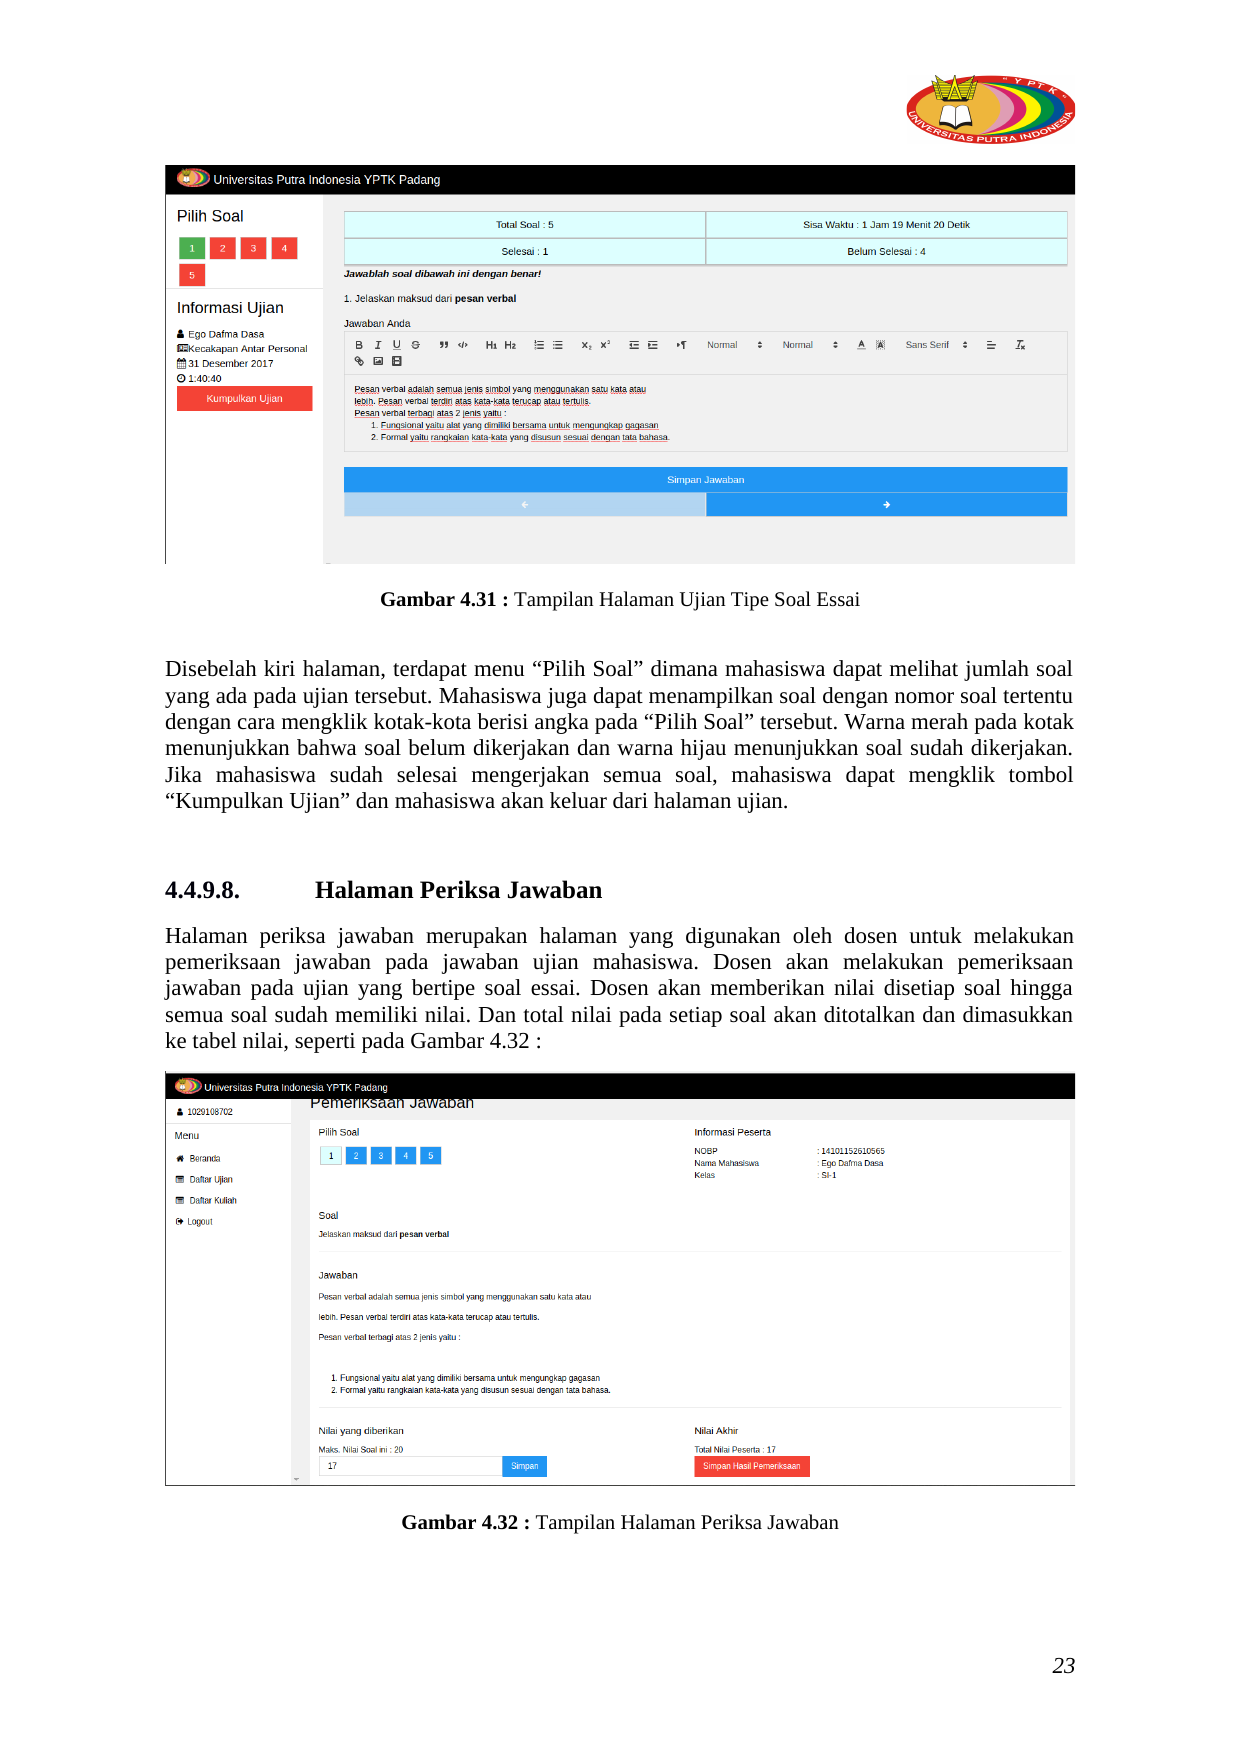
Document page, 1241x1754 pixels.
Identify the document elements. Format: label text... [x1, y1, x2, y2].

picture [165, 165, 1076, 564]
text Halaman periksa jawaban merupakan halaman yang digunakan oleh dosen untuk melakukan pemeriksaan jawaban pada jawaban ujian mahasiswa. Dosen akan melakukan pemeriksaan jawaban pada ujian yang bertipe soal essai. Dosen akan memberikan nilai disetiap soal hingga semua soal sudah memiliki nilai. Dan total nilai pada setiap soal akan ditotalkan dan dimasukkan ke tabel nilai, seperti pada Gambar 4.32 : [165, 922, 1075, 1053]
list Halaman Periksa Jawaban [165, 875, 1075, 904]
text Gambar 4.32 : Tampilan Halaman Periksa Jawaban [165, 1486, 1075, 1534]
text Gambar 4.31 : Tampilan Halaman Ujian Tipe Soal Essai [165, 564, 1075, 611]
picture [906, 75, 1076, 144]
picture [165, 1071, 1076, 1486]
text Disebelah kiri halaman, terdapat menu “Pilih Soal” dimana mahasiswa dapat melihat jumlah soal yang ada pada ujian tersebut. Mahasiswa juga dapat menampilkan soal dengan nomor soal tertentu dengan cara mengklik kotak-kota berisi angka pada “Pilih Soal” tersebut. Warna merah pada kotak menunjukkan bahwa soal belum dikerjakan dan warna hijau menunjukkan soal sudah dikerjakan. Jika mahasiswa sudah selesai mengerjakan semua soal, mahasiswa dapat mengklik tombol “Kumpulkan Ujian” dan mahasiswa akan keluar dari halaman ujian. [165, 655, 1075, 813]
